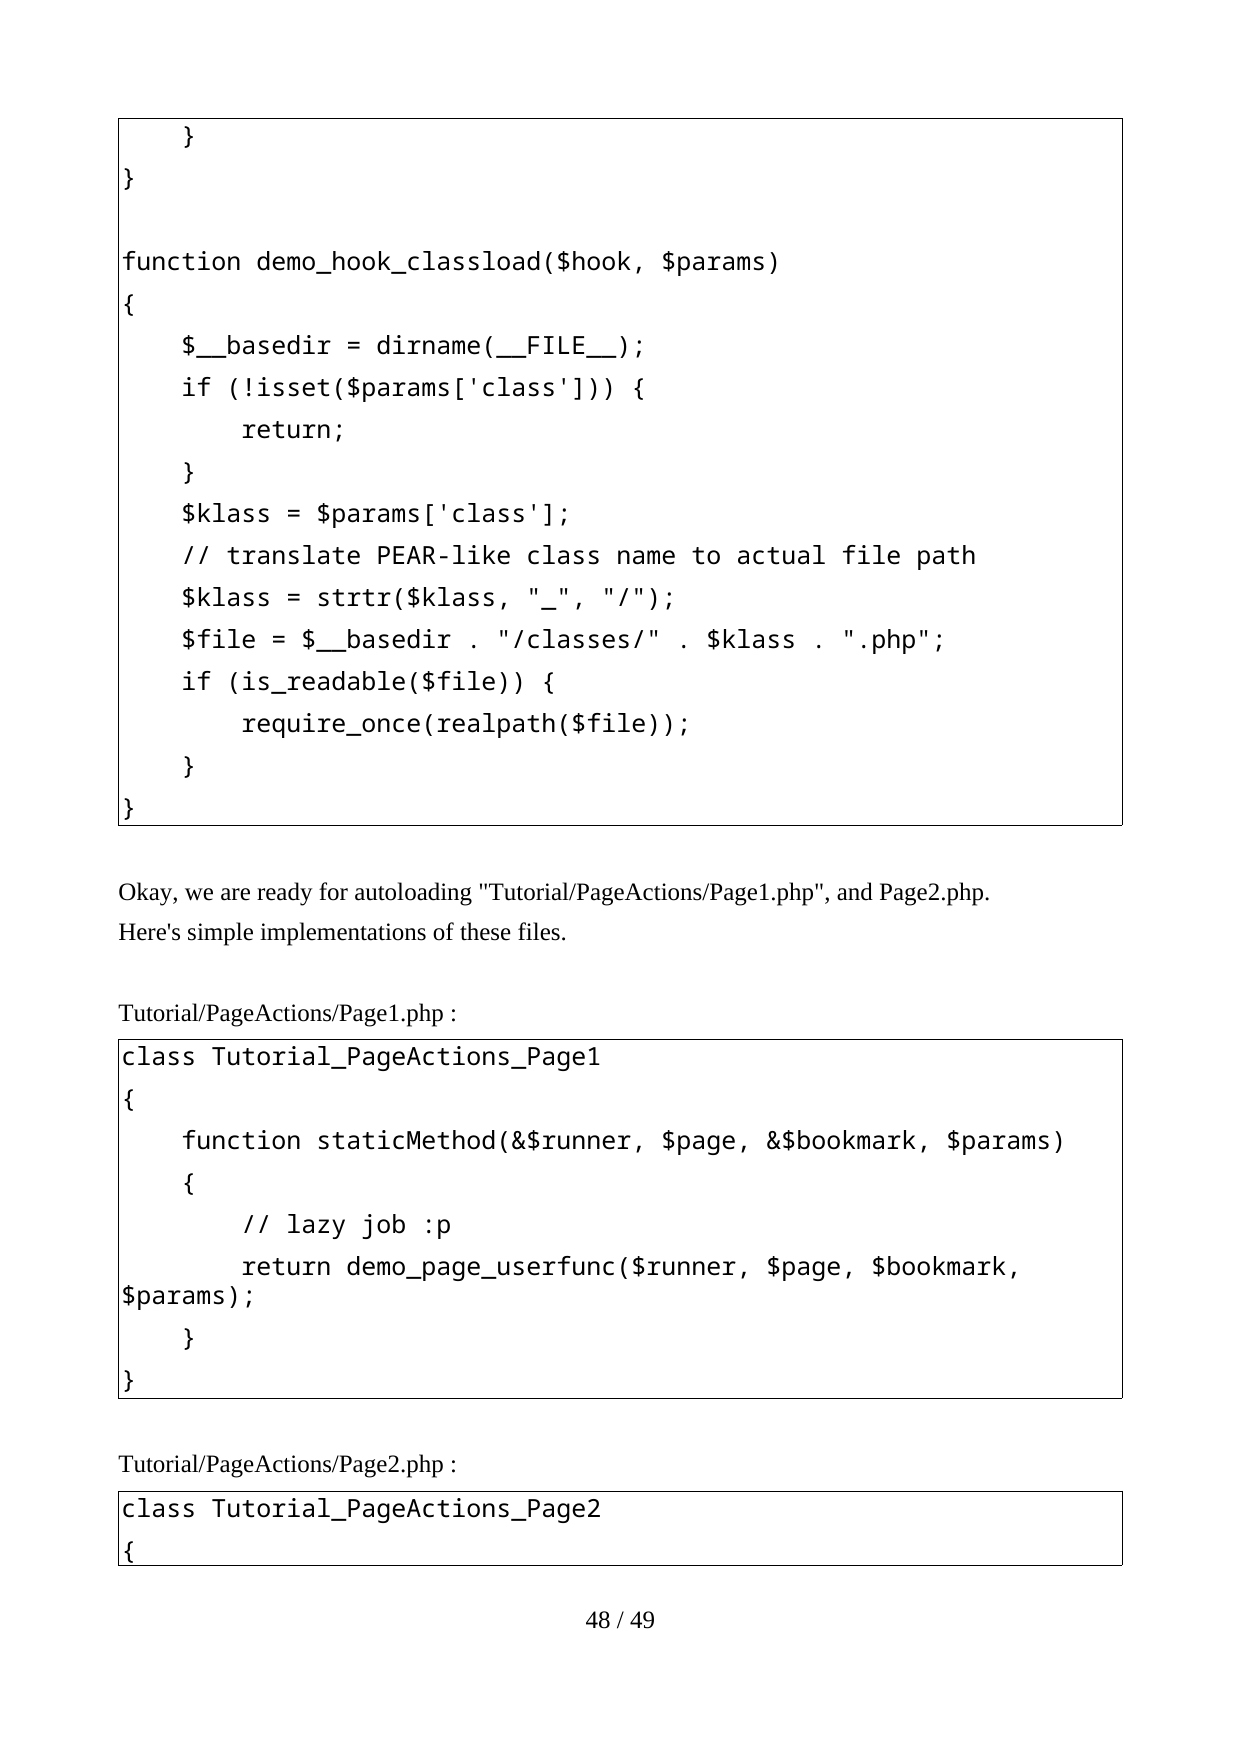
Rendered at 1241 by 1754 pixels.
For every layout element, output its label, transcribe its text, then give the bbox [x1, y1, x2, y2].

text Tutorial/PageActions/Page1.php : [118, 999, 1122, 1026]
text $klass = $params['class']; [119, 496, 1122, 528]
text require_once(realpath($file)); [119, 706, 1122, 738]
text } [119, 160, 1122, 193]
text function demo_hook_classload($hook, $params) [119, 244, 1122, 277]
text // lazy job :p [119, 1207, 1122, 1239]
text } [119, 454, 1122, 486]
text { [119, 286, 1122, 318]
text Here's simple implementations of these files. [118, 918, 1122, 946]
text if (!isset($params['class'])) { [119, 370, 1122, 402]
text $__basedir = dirname(__FILE__); [119, 328, 1122, 361]
text function staticMethod(&$runner, $page, &$bookmark, $params) [119, 1123, 1122, 1155]
text class Tutorial_PageActions_Page1 [119, 1040, 1122, 1071]
text { [119, 1165, 1122, 1197]
text } [119, 1362, 1122, 1398]
text } [119, 748, 1122, 780]
text return demo_page_userfunc($runner, $page, $bookmark, $params); [119, 1249, 1122, 1311]
text $klass = strtr($klass, "_", "/"); [119, 580, 1122, 612]
text if (is_readable($file)) { [119, 664, 1122, 696]
text Tutorial/PageActions/Page2.php : [118, 1450, 1122, 1478]
text { [119, 1533, 1122, 1565]
text { [119, 1081, 1122, 1113]
text // translate PEAR-like class name to actual file path [119, 538, 1122, 570]
text } [119, 119, 1122, 151]
text } [119, 790, 1122, 825]
text } [119, 1320, 1122, 1353]
text Okay, we are ready for autoloading "Tutorial/PageActions/Page1.php", and Page2.php. [118, 878, 1122, 906]
text return; [119, 412, 1122, 444]
text class Tutorial_PageActions_Page2 [119, 1492, 1122, 1523]
text $file = $__basedir . "/classes/" . $klass . ".php"; [119, 622, 1122, 654]
